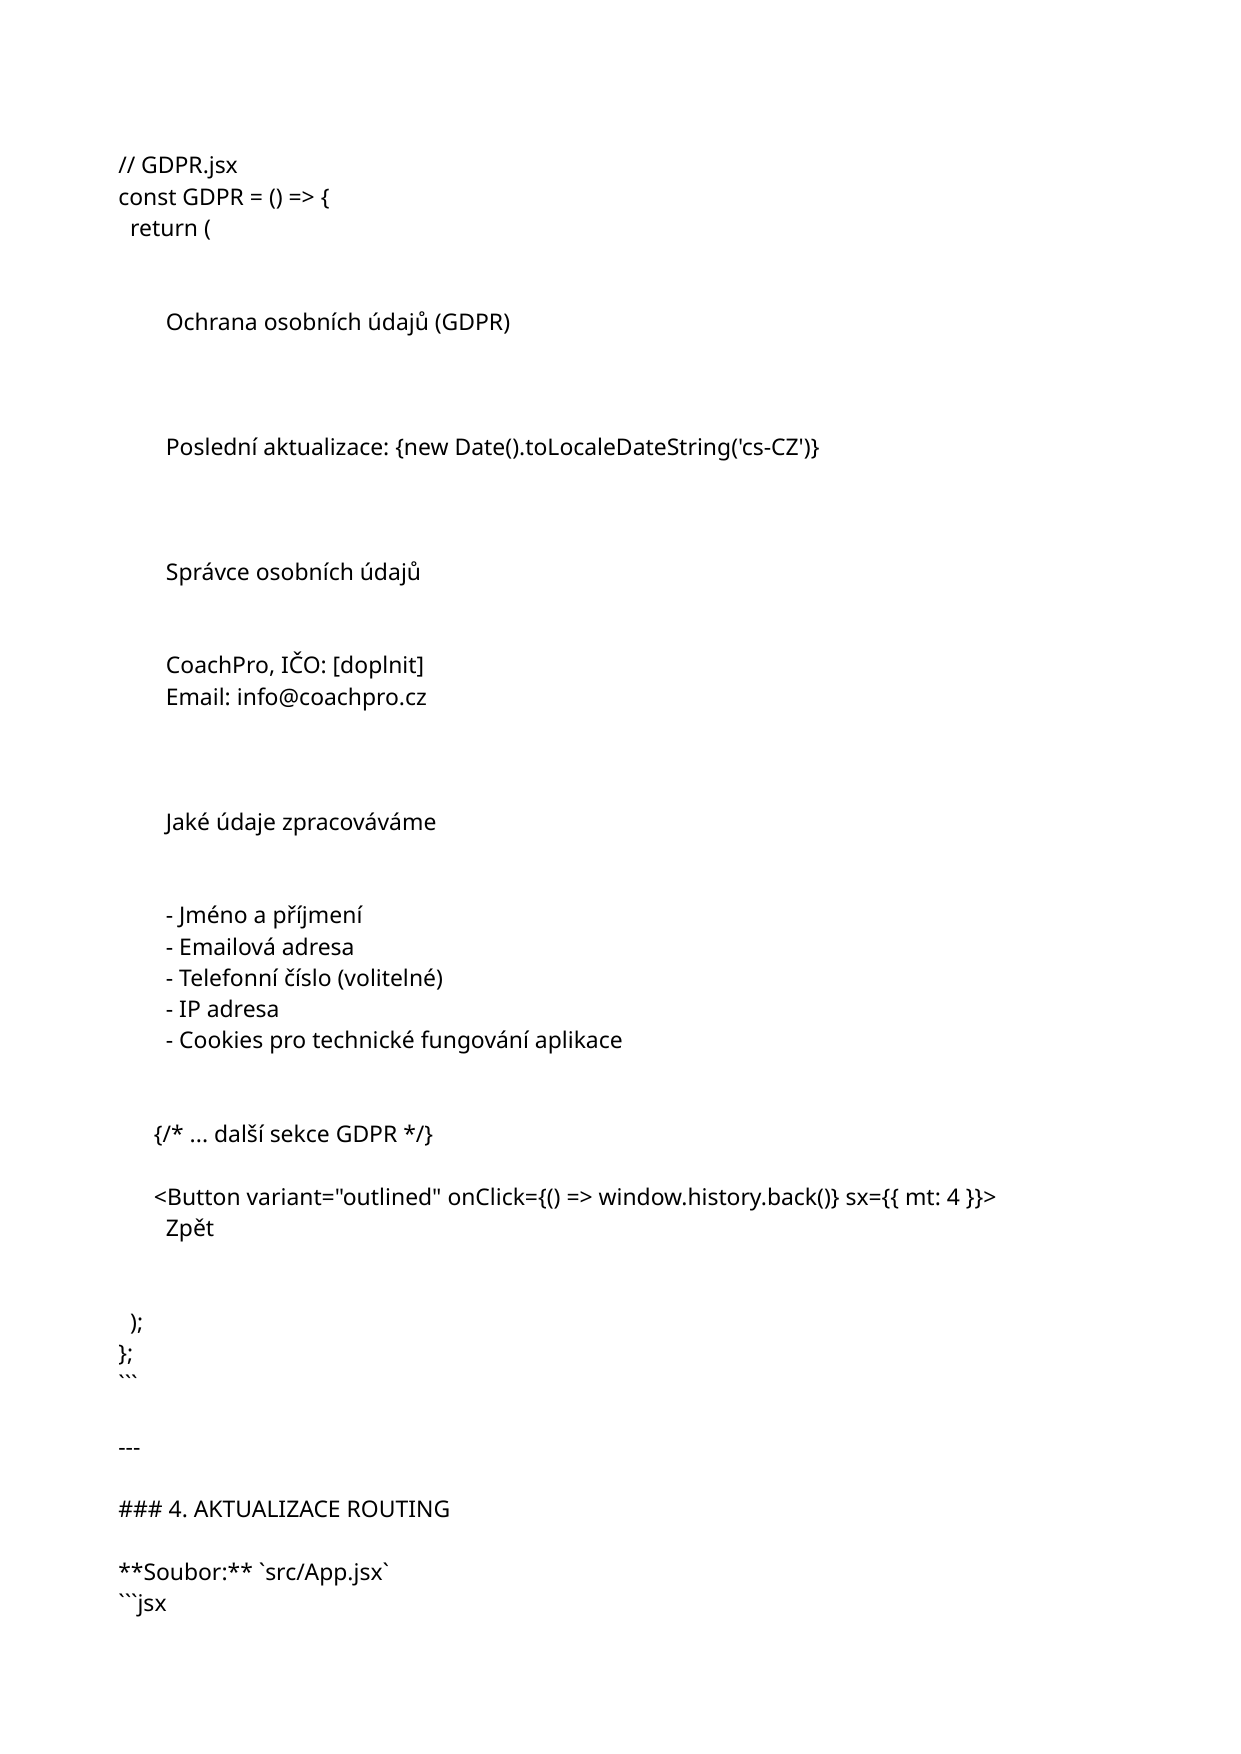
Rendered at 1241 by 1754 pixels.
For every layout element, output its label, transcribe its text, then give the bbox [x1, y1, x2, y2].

text <Button variant="outlined" onClick={() => window.history.back()} sx={{ mt: 4 }}> [118, 1181, 1122, 1212]
text --- [118, 1431, 1122, 1462]
text Správce osobních údajů [118, 556, 1122, 587]
text // GDPR.jsx [118, 149, 1122, 181]
text - IP adresa [118, 993, 1122, 1024]
text - Emailová adresa [118, 931, 1122, 962]
text ); [118, 1306, 1122, 1337]
text Poslední aktualizace: {new Date().toLocaleDateString('cs-CZ')} [118, 431, 1122, 462]
text Jaké údaje zpracováváme [118, 806, 1122, 837]
text ```jsx [118, 1587, 1122, 1618]
text Email: info@coachpro.cz [118, 681, 1122, 712]
text **Soubor:** `src/App.jsx` [118, 1556, 1122, 1587]
text Zpět [118, 1212, 1122, 1243]
text {/* ... další sekce GDPR */} [118, 1118, 1122, 1149]
text }; [118, 1337, 1122, 1368]
text return ( [118, 212, 1122, 243]
text - Jméno a příjmení [118, 899, 1122, 931]
text Ochrana osobních údajů (GDPR) [118, 306, 1122, 337]
text CoachPro, IČO: [doplnit] [118, 649, 1122, 681]
text - Cookies pro technické fungování aplikace [118, 1024, 1122, 1056]
text - Telefonní číslo (volitelné) [118, 962, 1122, 993]
text ### 4. AKTUALIZACE ROUTING [118, 1493, 1122, 1524]
text ``` [118, 1368, 1122, 1399]
text const GDPR = () => { [118, 181, 1122, 212]
